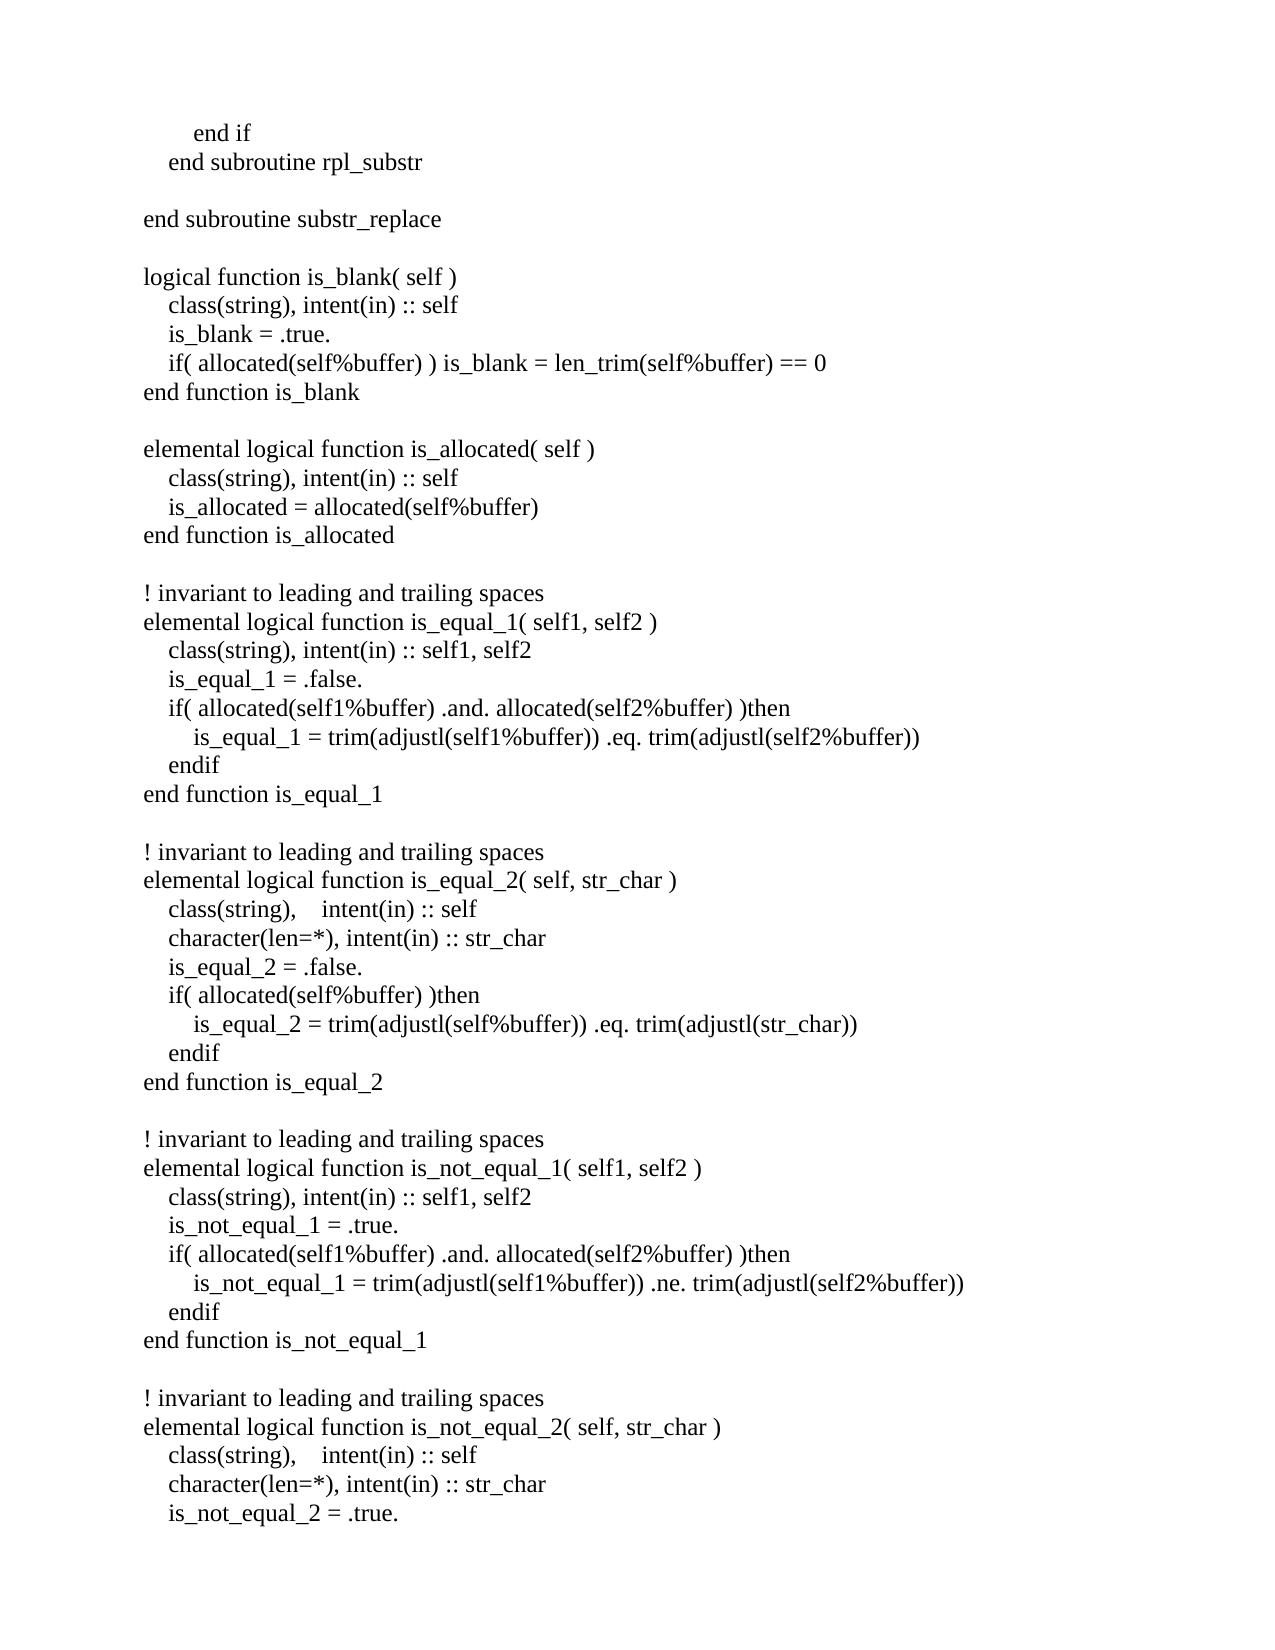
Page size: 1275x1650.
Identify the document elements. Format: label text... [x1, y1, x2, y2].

text endif [118, 1297, 1157, 1326]
text end function is_allocated [118, 521, 1157, 549]
text class(string), intent(in) :: self [118, 894, 1157, 923]
text end function is_equal_2 [118, 1067, 1157, 1096]
text end subroutine rpl_substr [118, 147, 1157, 176]
text class(string), intent(in) :: self [118, 463, 1157, 492]
text ! invariant to leading and trailing spaces [118, 837, 1157, 866]
text is_blank = .true. [118, 319, 1157, 348]
text if( allocated(self%buffer) ) is_blank = len_trim(self%buffer) == 0 [118, 348, 1157, 377]
text class(string), intent(in) :: self [118, 291, 1157, 319]
text end function is_equal_1 [118, 779, 1157, 808]
text is_equal_1 = trim(adjustl(self1%buffer)) .eq. trim(adjustl(self2%buffer)) [118, 722, 1157, 751]
text if( allocated(self1%buffer) .and. allocated(self2%buffer) )then [118, 1239, 1157, 1268]
text is_not_equal_2 = .true. [118, 1498, 1157, 1527]
text is_allocated = allocated(self%buffer) [118, 492, 1157, 521]
text is_not_equal_1 = trim(adjustl(self1%buffer)) .ne. trim(adjustl(self2%buffer)) [118, 1268, 1157, 1297]
text ! invariant to leading and trailing spaces [118, 1124, 1157, 1153]
text is_equal_1 = .false. [118, 664, 1157, 693]
text elemental logical function is_equal_2( self, str_char ) [118, 866, 1157, 894]
text if( allocated(self%buffer) )then [118, 981, 1157, 1009]
text class(string), intent(in) :: self [118, 1441, 1157, 1469]
text is_not_equal_1 = .true. [118, 1211, 1157, 1239]
text character(len=*), intent(in) :: str_char [118, 923, 1157, 952]
text end function is_not_equal_1 [118, 1326, 1157, 1354]
text endif [118, 751, 1157, 779]
text end if [118, 118, 1157, 147]
text character(len=*), intent(in) :: str_char [118, 1469, 1157, 1498]
text if( allocated(self1%buffer) .and. allocated(self2%buffer) )then [118, 693, 1157, 722]
text is_equal_2 = trim(adjustl(self%buffer)) .eq. trim(adjustl(str_char)) [118, 1009, 1157, 1038]
text endif [118, 1038, 1157, 1067]
text class(string), intent(in) :: self1, self2 [118, 1182, 1157, 1211]
text elemental logical function is_equal_1( self1, self2 ) [118, 607, 1157, 636]
text is_equal_2 = .false. [118, 952, 1157, 981]
text logical function is_blank( self ) [118, 262, 1157, 291]
text elemental logical function is_not_equal_1( self1, self2 ) [118, 1153, 1157, 1182]
text elemental logical function is_not_equal_2( self, str_char ) [118, 1412, 1157, 1441]
text end function is_blank [118, 377, 1157, 406]
text ! invariant to leading and trailing spaces [118, 578, 1157, 607]
text elemental logical function is_allocated( self ) [118, 434, 1157, 463]
text class(string), intent(in) :: self1, self2 [118, 636, 1157, 664]
text ! invariant to leading and trailing spaces [118, 1383, 1157, 1412]
text end subroutine substr_replace [118, 204, 1157, 233]
